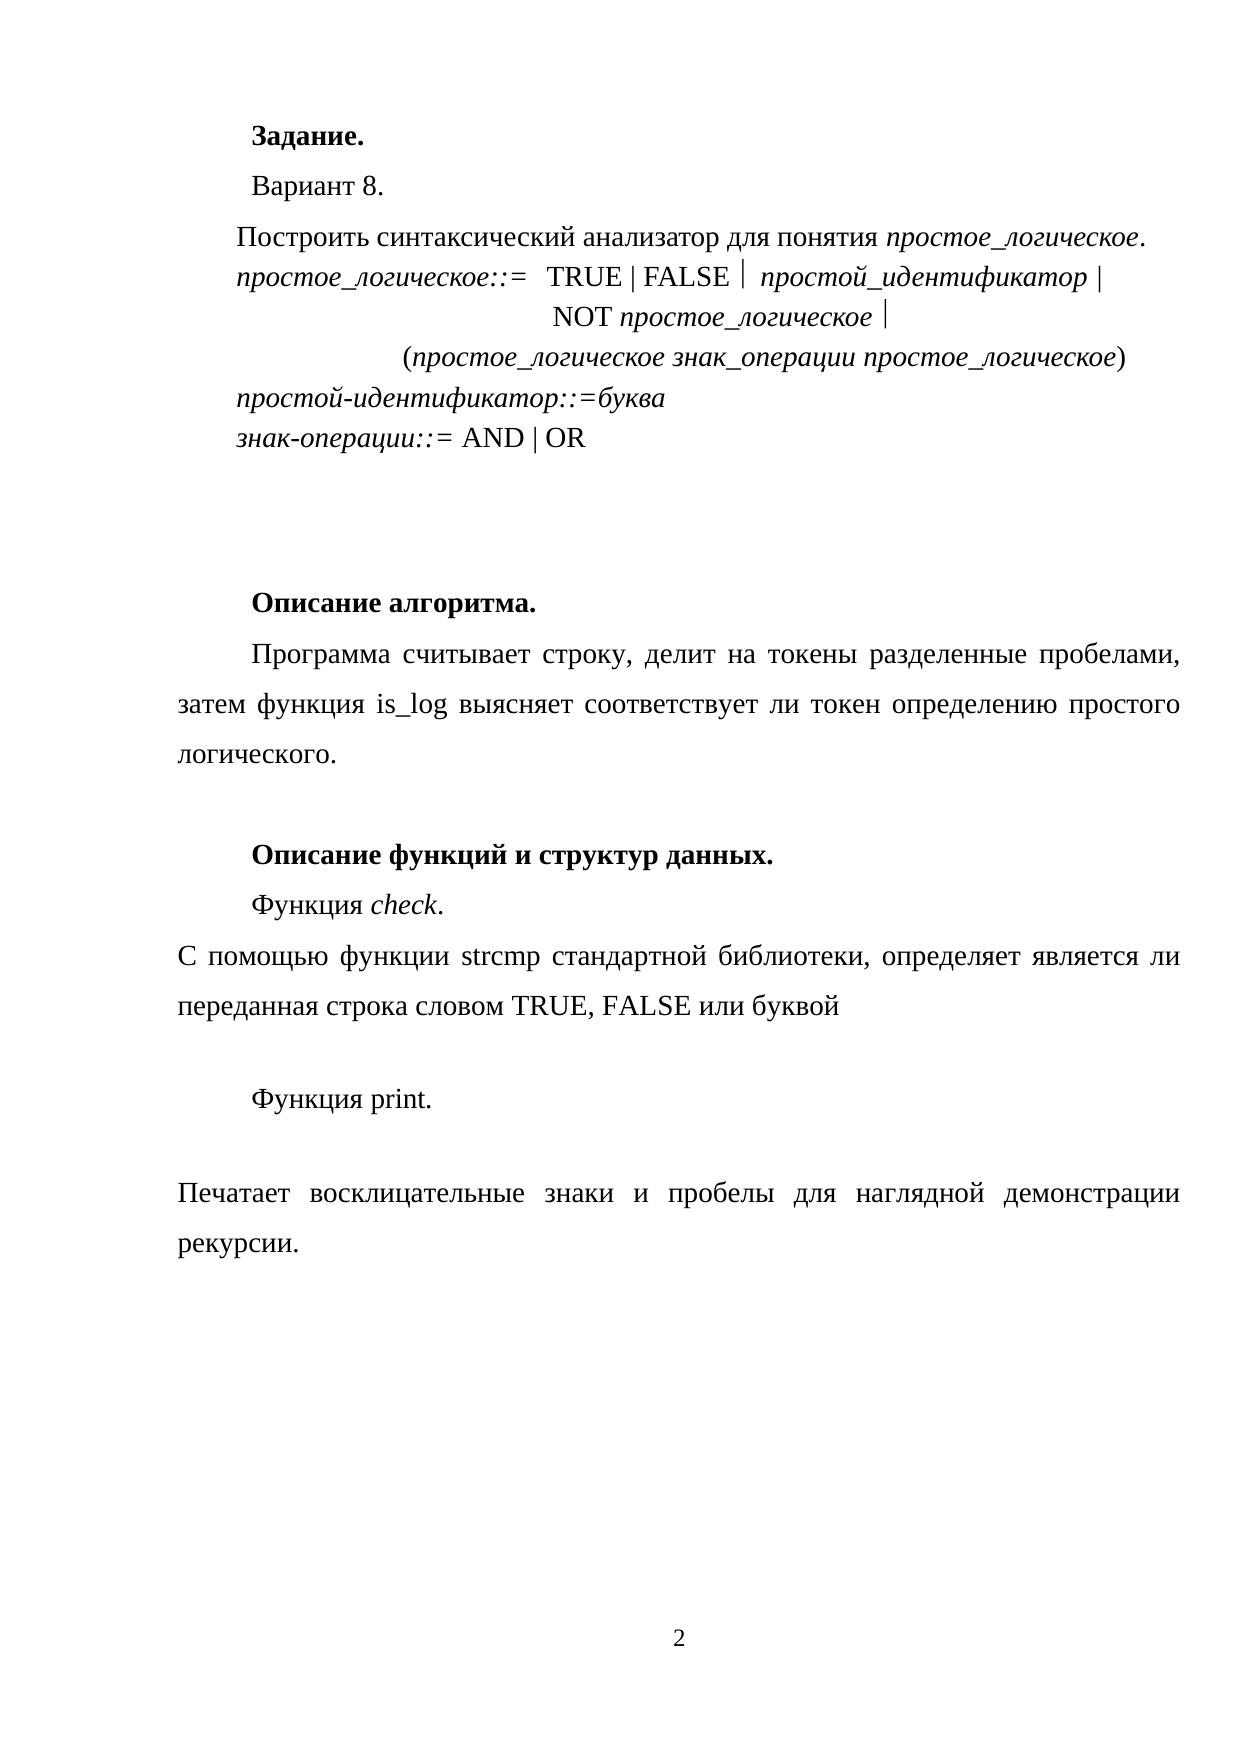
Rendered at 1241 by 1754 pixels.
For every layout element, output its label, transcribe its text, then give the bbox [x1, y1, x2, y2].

text простое_логическое::= TRUE | FALSE  простой_идентификатор | [177, 259, 1181, 293]
text Печатает восклицательные знаки и пробелы для наглядной демонстрации рекурсии. [177, 1175, 1181, 1259]
text NOT простое_логическое  [477, 299, 1181, 333]
text Описание алгоритма. [177, 586, 1181, 619]
text Построить синтаксический анализатор для понятия простое_логическое. [177, 219, 1181, 252]
text Функция print. [177, 1081, 1181, 1115]
text знак-операции::= AND | OR [177, 420, 1181, 453]
text Функция check. [177, 887, 1181, 921]
text Задание. [177, 118, 1181, 152]
text (простое_логическое знак_операции простое_логическое) [402, 339, 1181, 373]
text простой-идентификатор::=буква [177, 380, 1181, 413]
text Программа считывает строку, делит на токены разделенные пробелами, затем функция is_log выясняет соответствует ли токен определению простого логического. [177, 636, 1181, 770]
text Вариант 8. [177, 168, 1181, 202]
text Описание функций и структур данных. [177, 837, 1181, 871]
text С помощью функции strcmp стандартной библиотеки, определяет является ли переданная строка словом TRUE, FALSE или буквой [177, 938, 1181, 1022]
